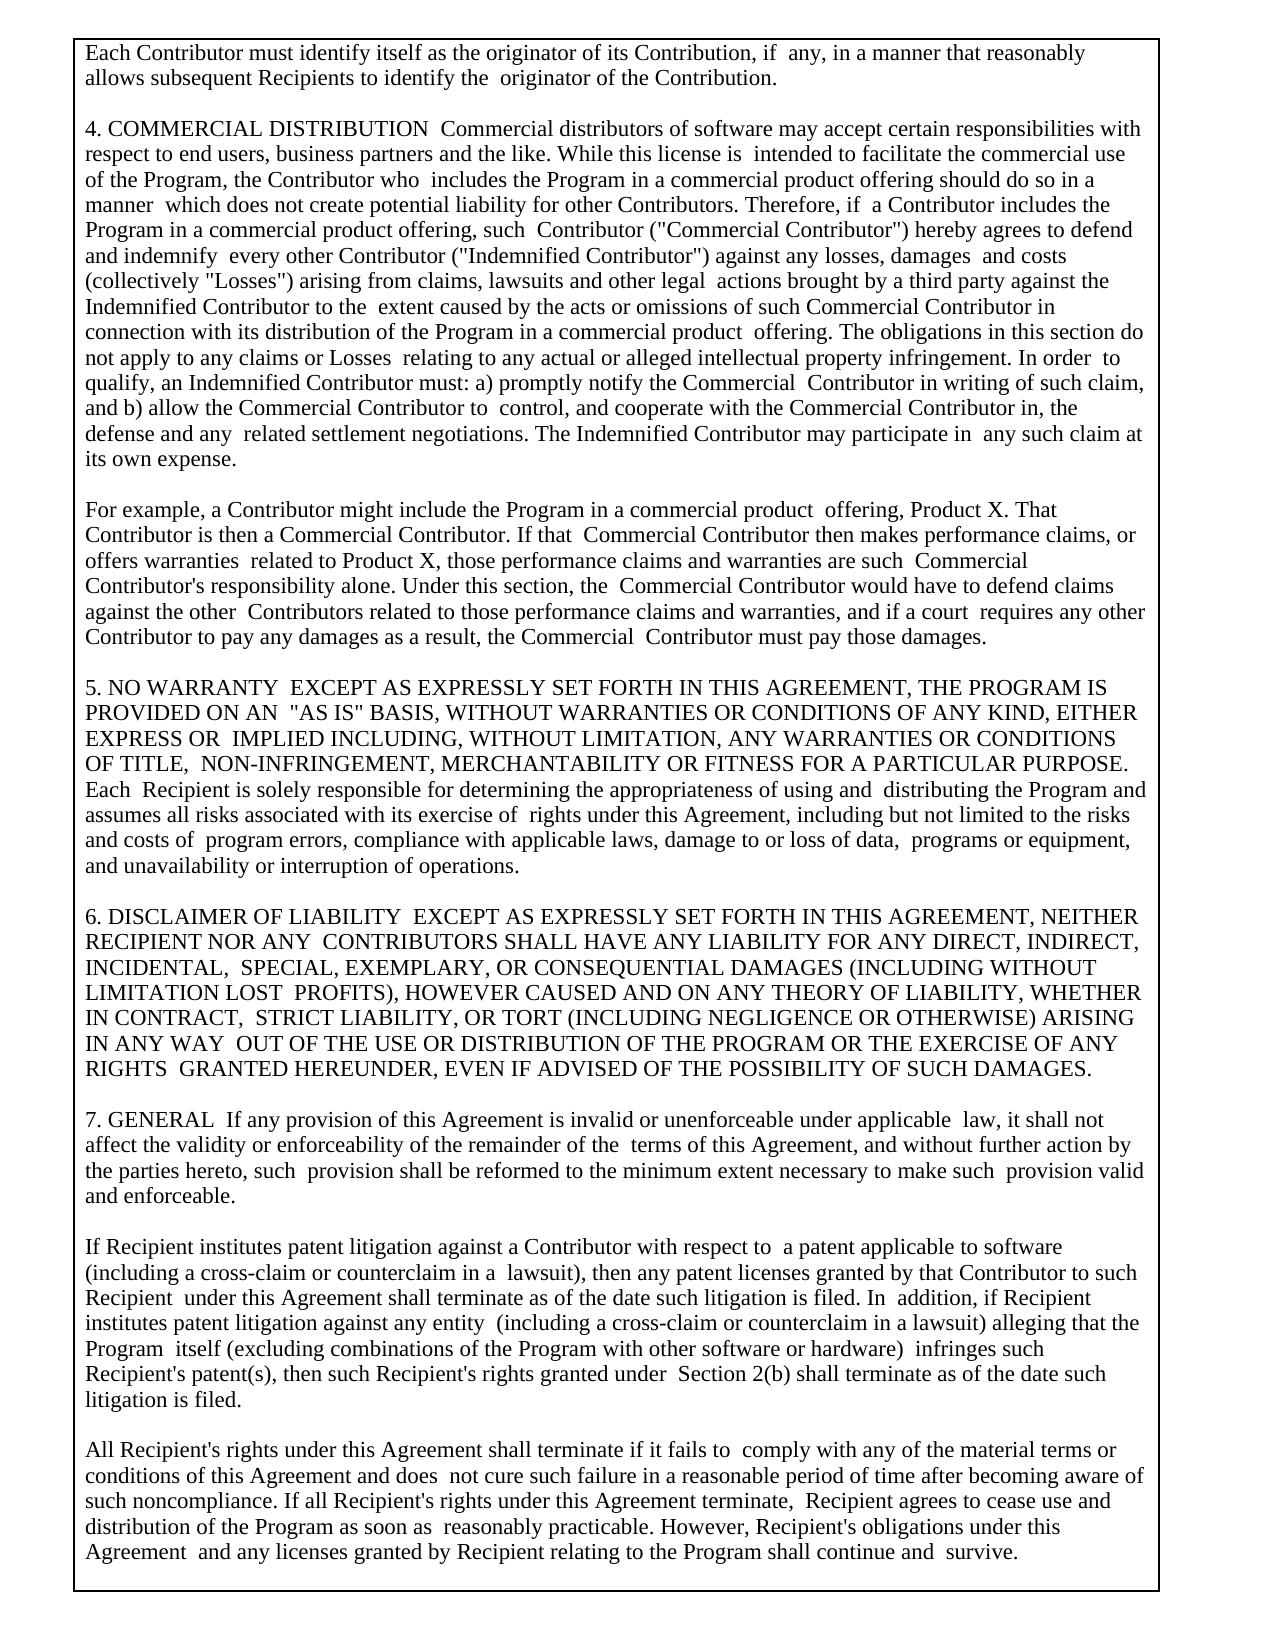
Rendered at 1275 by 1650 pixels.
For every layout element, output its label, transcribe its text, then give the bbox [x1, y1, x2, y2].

table_cell Each Contributor must identify itself as the originator of its Contribution, if any, in a manner that reasonably allows subsequent Recipients to identify the originator of the Contribution. 4. COMMERCIAL DISTRIBUTION Commercial distributors of software may accept certain responsibilities with respect to end users, business partners and the like. While this license is intended to facilitate the commercial use of the Program, the Contributor who includes the Program in a commercial product offering should do so in a manner which does not create potential liability for other Contributors. Therefore, if a Contributor includes the Program in a commercial product offering, such Contributor ("Commercial Contributor") hereby agrees to defend and indemnify every other Contributor ("Indemnified Contributor") against any losses, damages and costs (collectively "Losses") arising from claims, lawsuits and other legal actions brought by a third party against the Indemnified Contributor to the extent caused by the acts or omissions of such Commercial Contributor in connection with its distribution of the Program in a commercial product offering. The obligations in this section do not apply to any claims or Losses relating to any actual or alleged intellectual property infringement. In order to qualify, an Indemnified Contributor must: a) promptly notify the Commercial Contributor in writing of such claim, and b) allow the Commercial Contributor to control, and cooperate with the Commercial Contributor in, the defense and any related settlement negotiations. The Indemnified Contributor may participate in any such claim at its own expense. For example, a Contributor might include the Program in a commercial product offering, Product X. That Contributor is then a Commercial Contributor. If that Commercial Contributor then makes performance claims, or offers warranties related to Product X, those performance claims and warranties are such Commercial Contributor's responsibility alone. Under this section, the Commercial Contributor would have to defend claims against the other Contributors related to those performance claims and warranties, and if a court requires any other Contributor to pay any damages as a result, the Commercial Contributor must pay those damages. 5. NO WARRANTY EXCEPT AS EXPRESSLY SET FORTH IN THIS AGREEMENT, THE PROGRAM IS PROVIDED ON AN "AS IS" BASIS, WITHOUT WARRANTIES OR CONDITIONS OF ANY KIND, EITHER EXPRESS OR IMPLIED INCLUDING, WITHOUT LIMITATION, ANY WARRANTIES OR CONDITIONS OF TITLE, NON-INFRINGEMENT, MERCHANTABILITY OR FITNESS FOR A PARTICULAR PURPOSE. Each Recipient is solely responsible for determining the appropriateness of using and distributing the Program and assumes all risks associated with its exercise of rights under this Agreement, including but not limited to the risks and costs of program errors, compliance with applicable laws, damage to or loss of data, programs or equipment, and unavailability or interruption of operations. 6. DISCLAIMER OF LIABILITY EXCEPT AS EXPRESSLY SET FORTH IN THIS AGREEMENT, NEITHER RECIPIENT NOR ANY CONTRIBUTORS SHALL HAVE ANY LIABILITY FOR ANY DIRECT, INDIRECT, INCIDENTAL, SPECIAL, EXEMPLARY, OR CONSEQUENTIAL DAMAGES (INCLUDING WITHOUT LIMITATION LOST PROFITS), HOWEVER CAUSED AND ON ANY THEORY OF LIABILITY, WHETHER IN CONTRACT, STRICT LIABILITY, OR TORT (INCLUDING NEGLIGENCE OR OTHERWISE) ARISING IN ANY WAY OUT OF THE USE OR DISTRIBUTION OF THE PROGRAM OR THE EXERCISE OF ANY RIGHTS GRANTED HEREUNDER, EVEN IF ADVISED OF THE POSSIBILITY OF SUCH DAMAGES. 7. GENERAL If any provision of this Agreement is invalid or unenforceable under applicable law, it shall not affect the validity or enforceability of the remainder of the terms of this Agreement, and without further action by the parties hereto, such provision shall be reformed to the minimum extent necessary to make such provision valid and enforceable. If Recipient institutes patent litigation against a Contributor with respect to a patent applicable to software (including a cross-claim or counterclaim in a lawsuit), then any patent licenses granted by that Contributor to such Recipient under this Agreement shall terminate as of the date such litigation is filed. In addition, if Recipient institutes patent litigation against any entity (including a cross-claim or counterclaim in a lawsuit) alleging that the Program itself (excluding combinations of the Program with other software or hardware) infringes such Recipient's patent(s), then such Recipient's rights granted under Section 2(b) shall terminate as of the date such litigation is filed. All Recipient's rights under this Agreement shall terminate if it fails to comply with any of the material terms or conditions of this Agreement and does not cure such failure in a reasonable period of time after becoming aware of such noncompliance. If all Recipient's rights under this Agreement terminate, Recipient agrees to cease use and distribution of the Program as soon as reasonably practicable. However, Recipient's obligations under this Agreement and any licenses granted by Recipient relating to the Program shall continue and survive. [75, 40, 1158, 1590]
